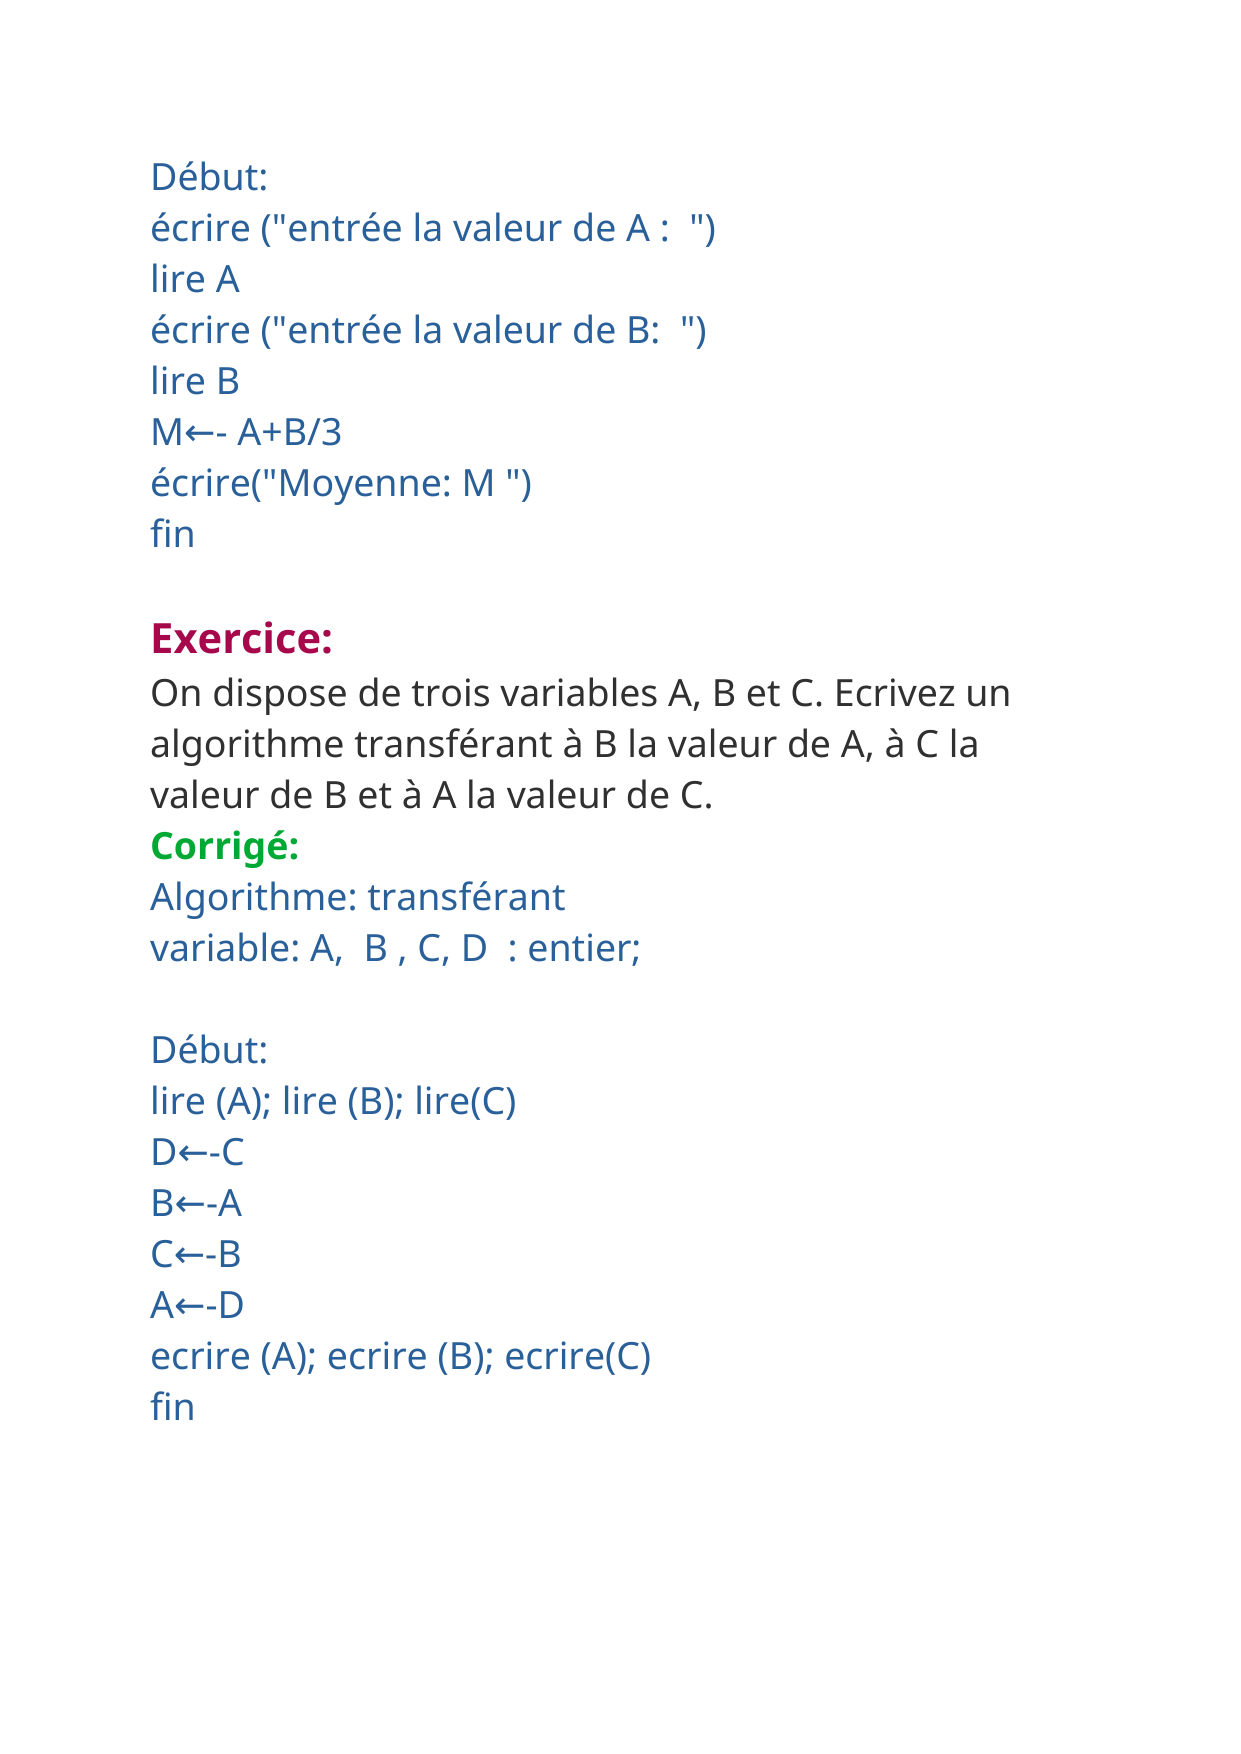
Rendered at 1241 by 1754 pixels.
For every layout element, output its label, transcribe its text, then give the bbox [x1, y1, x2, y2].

text Exercice: [150, 609, 1090, 666]
text lire (A); lire (B); lire(C) [150, 1074, 1090, 1126]
text écrire("Moyenne: M ") [150, 456, 1090, 507]
text écrire ("entrée la valeur de B: ") [150, 303, 1090, 354]
text B←-A [150, 1177, 1090, 1228]
text On dispose de trois variables A, B et C. Ecrivez un algorithme transférant à B la valeur de A, à C la valeur de B et à A la valeur de C. [150, 666, 1090, 819]
text Début: [150, 150, 1090, 201]
text écrire ("entrée la valeur de A : ") [150, 201, 1090, 252]
text Algorithme: transférant [150, 870, 1090, 921]
text lire A [150, 252, 1090, 303]
text C←-B [150, 1228, 1090, 1279]
text fin [150, 1381, 1090, 1432]
text fin [150, 507, 1090, 558]
text A←-D [150, 1279, 1090, 1330]
text ecrire (A); ecrire (B); ecrire(C) [150, 1330, 1090, 1381]
text variable: A, B , C, D : entier; [150, 921, 1090, 972]
text Corrigé: [150, 819, 1090, 870]
text lire B [150, 354, 1090, 405]
text Début: [150, 1023, 1090, 1074]
text D←-C [150, 1126, 1090, 1177]
text M←- A+B/3 [150, 405, 1090, 456]
